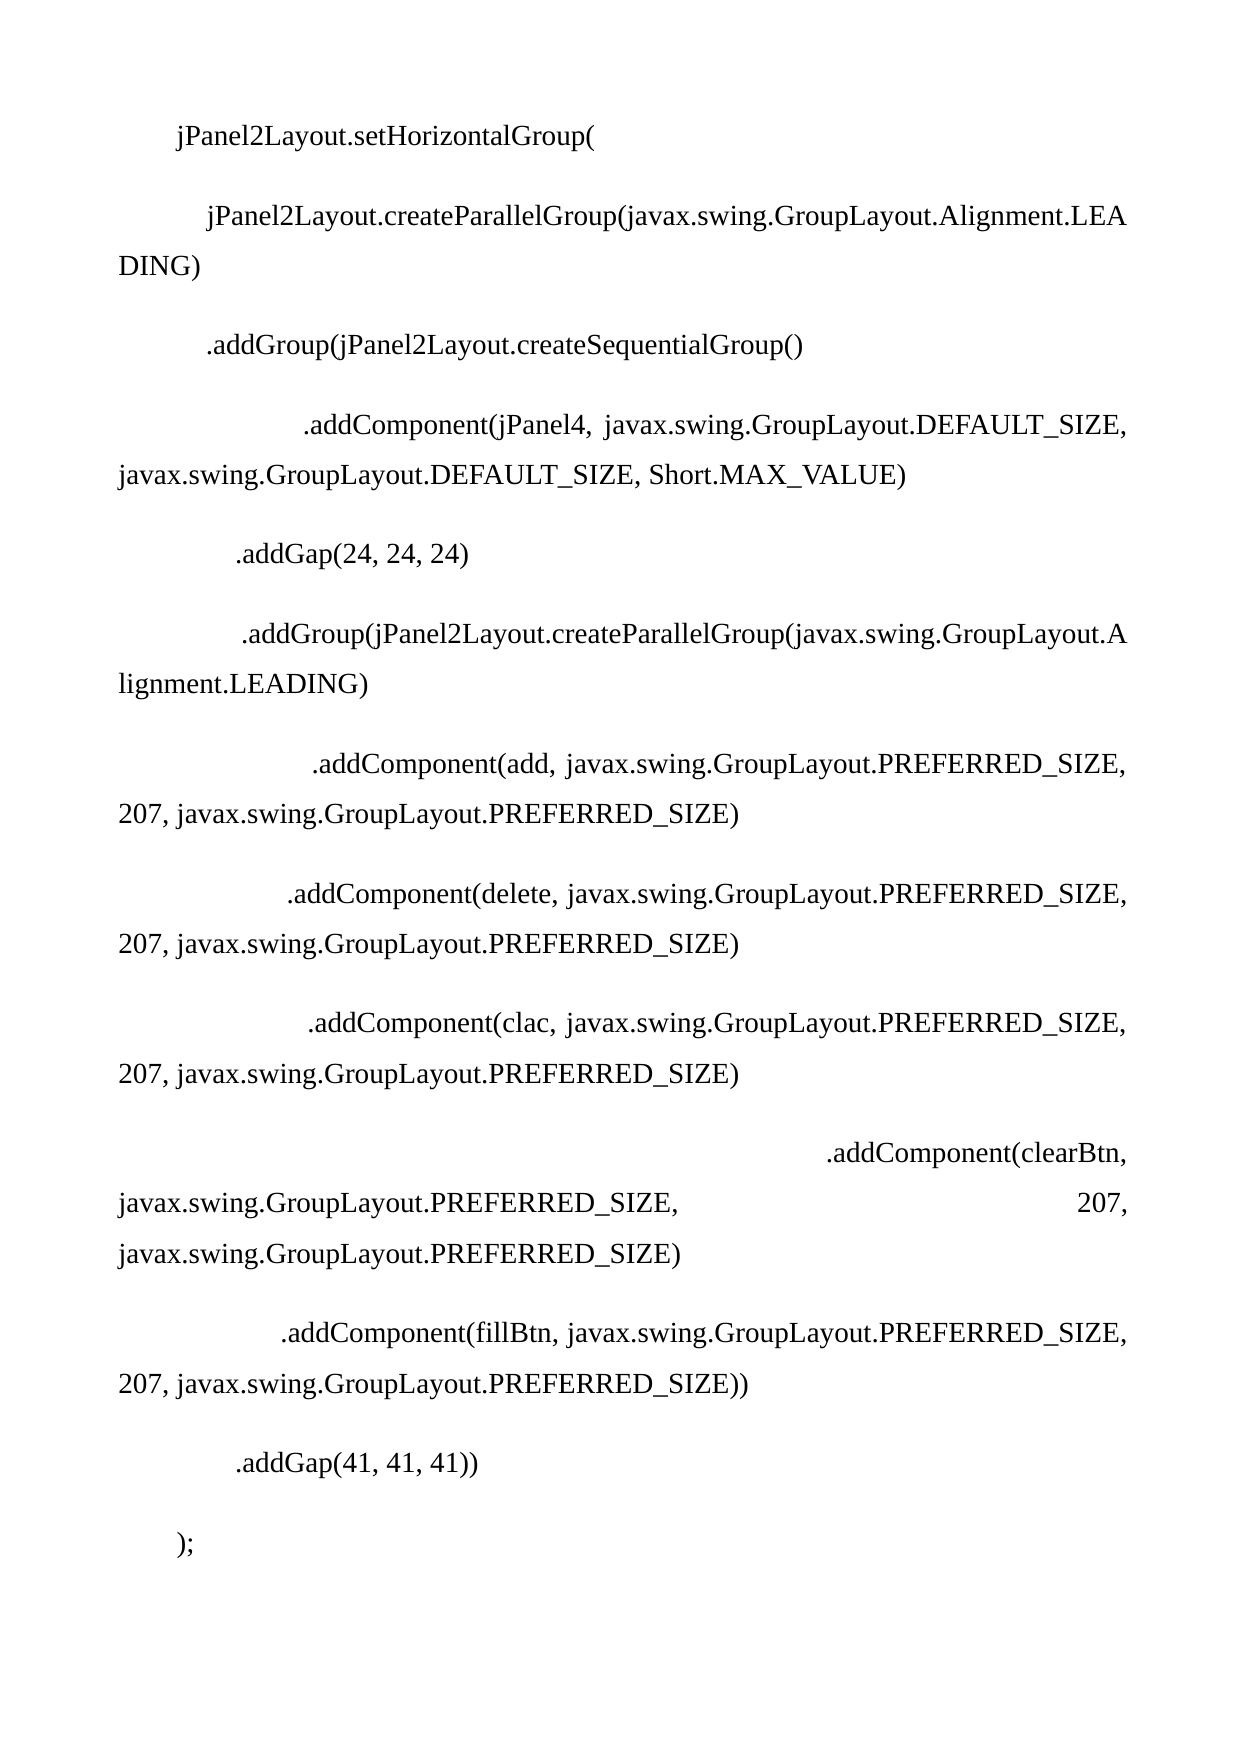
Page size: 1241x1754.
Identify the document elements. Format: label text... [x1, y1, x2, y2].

text jPanel2Layout.setHorizontalGroup( [118, 118, 1128, 152]
text .addComponent(clac, javax.swing.GroupLayout.PREFERRED_SIZE, 207, javax.swing.GroupLayout.PREFERRED_SIZE) [118, 1006, 1128, 1089]
text .addComponent(add, javax.swing.GroupLayout.PREFERRED_SIZE, 207, javax.swing.GroupLayout.PREFERRED_SIZE) [118, 746, 1128, 830]
text ); [118, 1525, 1128, 1558]
text .addGap(24, 24, 24) [118, 537, 1128, 570]
text jPanel2Layout.createParallelGroup(javax.swing.GroupLayout.Alignment.LEADING) [118, 198, 1128, 281]
text .addGap(41, 41, 41)) [118, 1445, 1128, 1479]
text .addComponent(fillBtn, javax.swing.GroupLayout.PREFERRED_SIZE, 207, javax.swing.GroupLayout.PREFERRED_SIZE)) [118, 1315, 1128, 1399]
text .addComponent(clearBtn, javax.swing.GroupLayout.PREFERRED_SIZE, 207, javax.swing.GroupLayout.PREFERRED_SIZE) [118, 1135, 1128, 1269]
text .addComponent(delete, javax.swing.GroupLayout.PREFERRED_SIZE, 207, javax.swing.GroupLayout.PREFERRED_SIZE) [118, 876, 1128, 959]
text .addComponent(jPanel4, javax.swing.GroupLayout.DEFAULT_SIZE, javax.swing.GroupLayout.DEFAULT_SIZE, Short.MAX_VALUE) [118, 407, 1128, 491]
text .addGroup(jPanel2Layout.createParallelGroup(javax.swing.GroupLayout.Alignment.LEADING) [118, 616, 1128, 700]
text .addGroup(jPanel2Layout.createSequentialGroup() [118, 327, 1128, 361]
